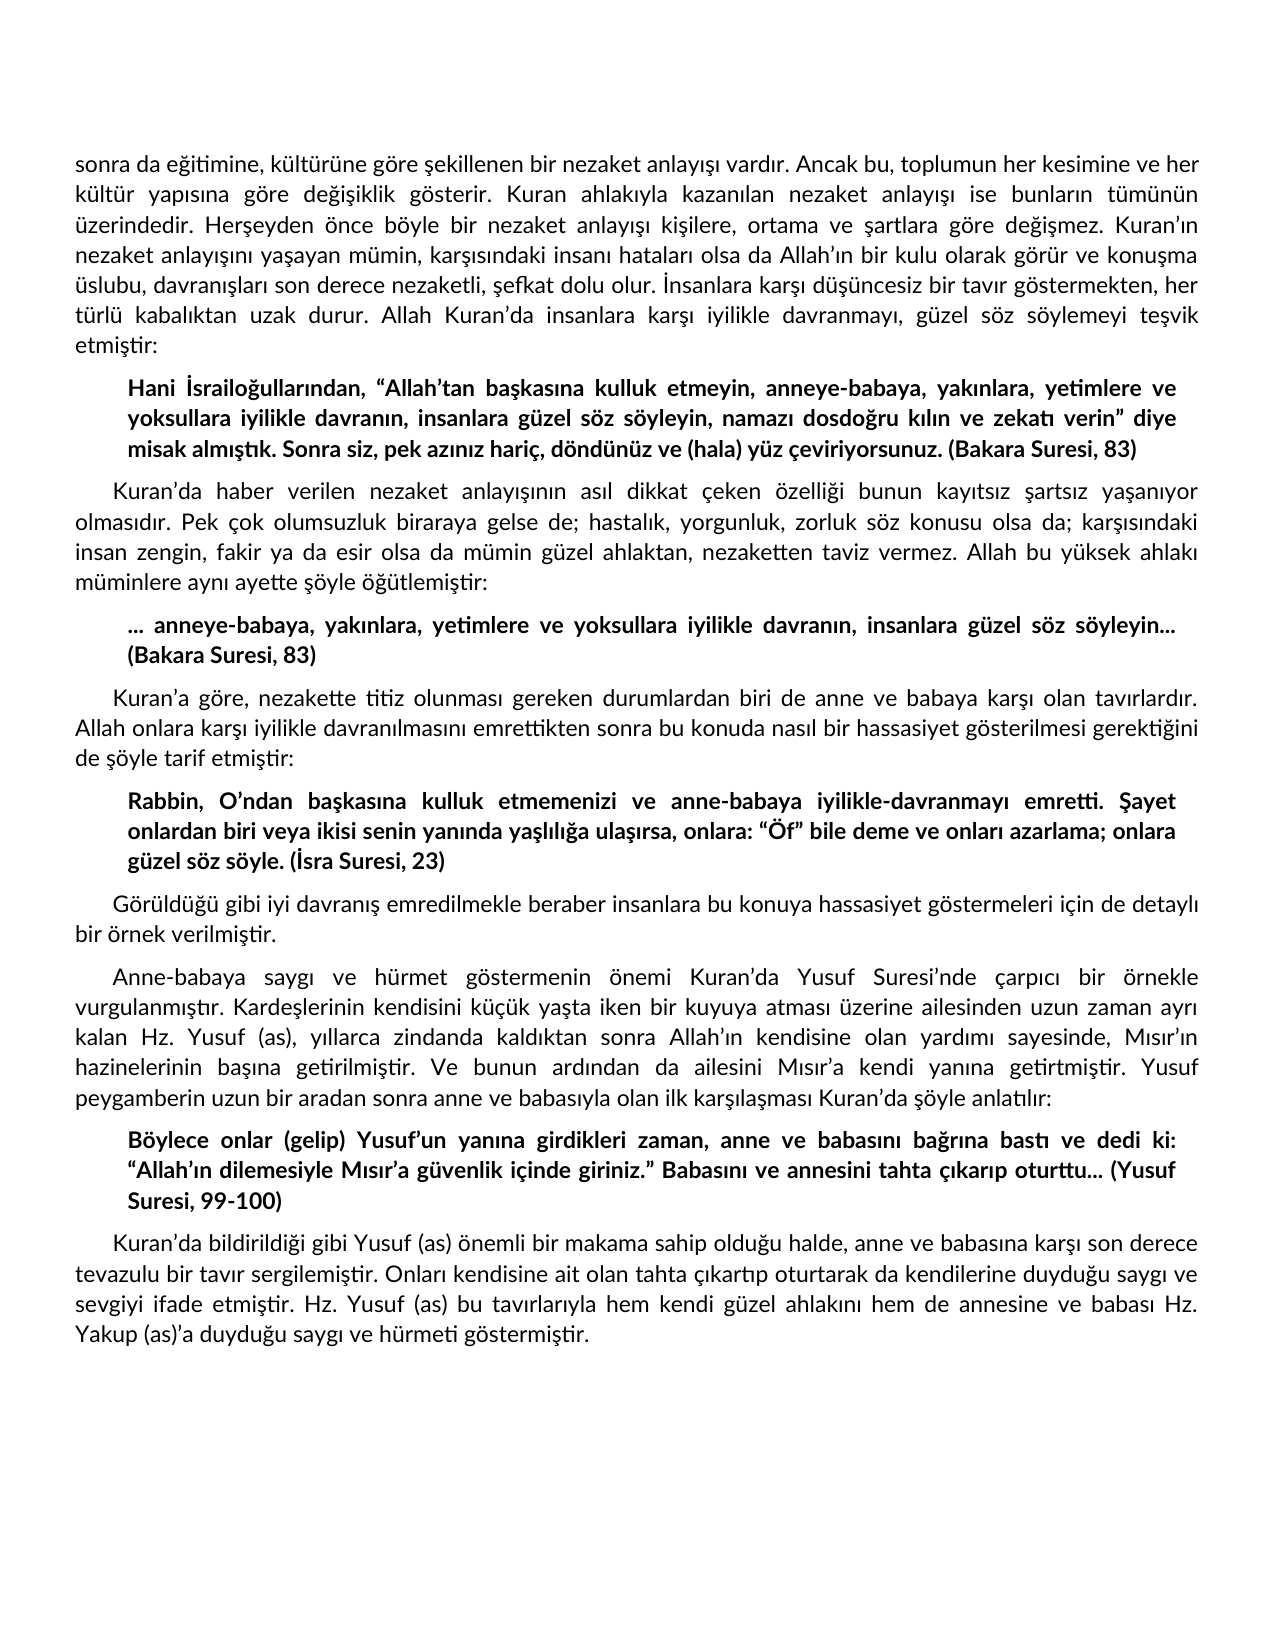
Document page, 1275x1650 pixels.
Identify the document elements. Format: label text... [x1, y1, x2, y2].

text Rabbin, O’ndan başkasına kulluk etmemenizi ve anne-babaya iyilikle-davranmayı emretti. Şayet onlardan biri veya ikisi senin yanında yaşlılığa ulaşırsa, onlara: “Öf” bile deme ve onları azarlama; onlara güzel söz söyle. (İsra Suresi, 23) [127, 786, 1177, 874]
text Hani İsrailoğullarından, “Allah’tan başkasına kulluk etmeyin, anneye-babaya, yakınlara, yetimlere ve yoksullara iyilikle davranın, insanlara güzel söz söyleyin, namazı dosdoğru kılın ve zekatı verin” diye misak almıştık. Sonra siz, pek azınız hariç, döndünüz ve (hala) yüz çeviriyorsunuz. (Bakara Suresi, 83) [127, 374, 1177, 462]
text ... anneye-babaya, yakınlara, yetimlere ve yoksullara iyilikle davranın, insanlara güzel söz söyleyin... (Bakara Suresi, 83) [127, 610, 1177, 668]
text Kuran’a göre, nezakette titiz olunması gereken durumlardan biri de anne ve babaya karşı olan tavırlardır. Allah onlara karşı iyilikle davranılmasını emrettikten sonra bu konuda nasıl bir hassasiyet gösterilmesi gerektiğini de şöyle tarif etmiştir: [75, 683, 1200, 771]
text Kuran’da bildirildiği gibi Yusuf (as) önemli bir makama sahip olduğu halde, anne ve babasına karşı son derece tevazulu bir tavır sergilemiştir. Onları kendisine ait olan tahta çıkartıp oturtarak da kendilerine duyduğu saygı ve sevgiyi ifade etmiştir. Hz. Yusuf (as) bu tavırlarıyla hem kendi güzel ahlakını hem de annesine ve babası Hz. Yakup (as)’a duyduğu saygı ve hürmeti göstermiştir. [75, 1229, 1200, 1347]
text sonra da eğitimine, kültürüne göre şekillenen bir nezaket anlayışı vardır. Ancak bu, toplumun her kesimine ve her kültür yapısına göre değişiklik gösterir. Kuran ahlakıyla kazanılan nezaket anlayışı ise bunların tümünün üzerindedir. Herşeyden önce böyle bir nezaket anlayışı kişilere, ortama ve şartlara göre değişmez. Kuran’ın nezaket anlayışını yaşayan mümin, karşısındaki insanı hataları olsa da Allah’ın bir kulu olarak görür ve konuşma üslubu, davranışları son derece nezaketli, şefkat dolu olur. İnsanlara karşı düşüncesiz bir tavır göstermekten, her türlü kabalıktan uzak durur. Allah Kuran’da insanlara karşı iyilikle davranmayı, güzel söz söylemeyi teşvik etmiştir: [75, 150, 1200, 359]
text Görüldüğü gibi iyi davranış emredilmekle beraber insanlara bu konuya hassasiyet göstermeleri için de detaylı bir örnek verilmiştir. [75, 889, 1200, 947]
text Böylece onlar (gelip) Yusuf’un yanına girdikleri zaman, anne ve babasını bağrına bastı ve dedi ki: “Allah’ın dilemesiyle Mısır’a güvenlik içinde giriniz.” Babasını ve annesini tahta çıkarıp oturttu... (Yusuf Suresi, 99-100) [127, 1126, 1177, 1214]
text Anne-babaya saygı ve hürmet göstermenin önemi Kuran’da Yusuf Suresi’nde çarpıcı bir örnekle vurgulanmıştır. Kardeşlerinin kendisini küçük yaşta iken bir kuyuya atması üzerine ailesinden uzun zaman ayrı kalan Hz. Yusuf (as), yıllarca zindanda kaldıktan sonra Allah’ın kendisine olan yardımı sayesinde, Mısır’ın hazinelerinin başına getirilmiştir. Ve bunun ardından da ailesini Mısır’a kendi yanına getirtmiştir. Yusuf peygamberin uzun bir aradan sonra anne ve babasıyla olan ilk karşılaşması Kuran’da şöyle anlatılır: [75, 962, 1200, 1111]
text Kuran’da haber verilen nezaket anlayışının asıl dikkat çeken özelliği bunun kayıtsız şartsız yaşanıyor olmasıdır. Pek çok olumsuzluk biraraya gelse de; hastalık, yorgunluk, zorluk söz konusu olsa da; karşısındaki insan zengin, fakir ya da esir olsa da mümin güzel ahlaktan, nezaketten taviz vermez. Allah bu yüksek ahlakı müminlere aynı ayette şöyle öğütlemiştir: [75, 477, 1200, 595]
